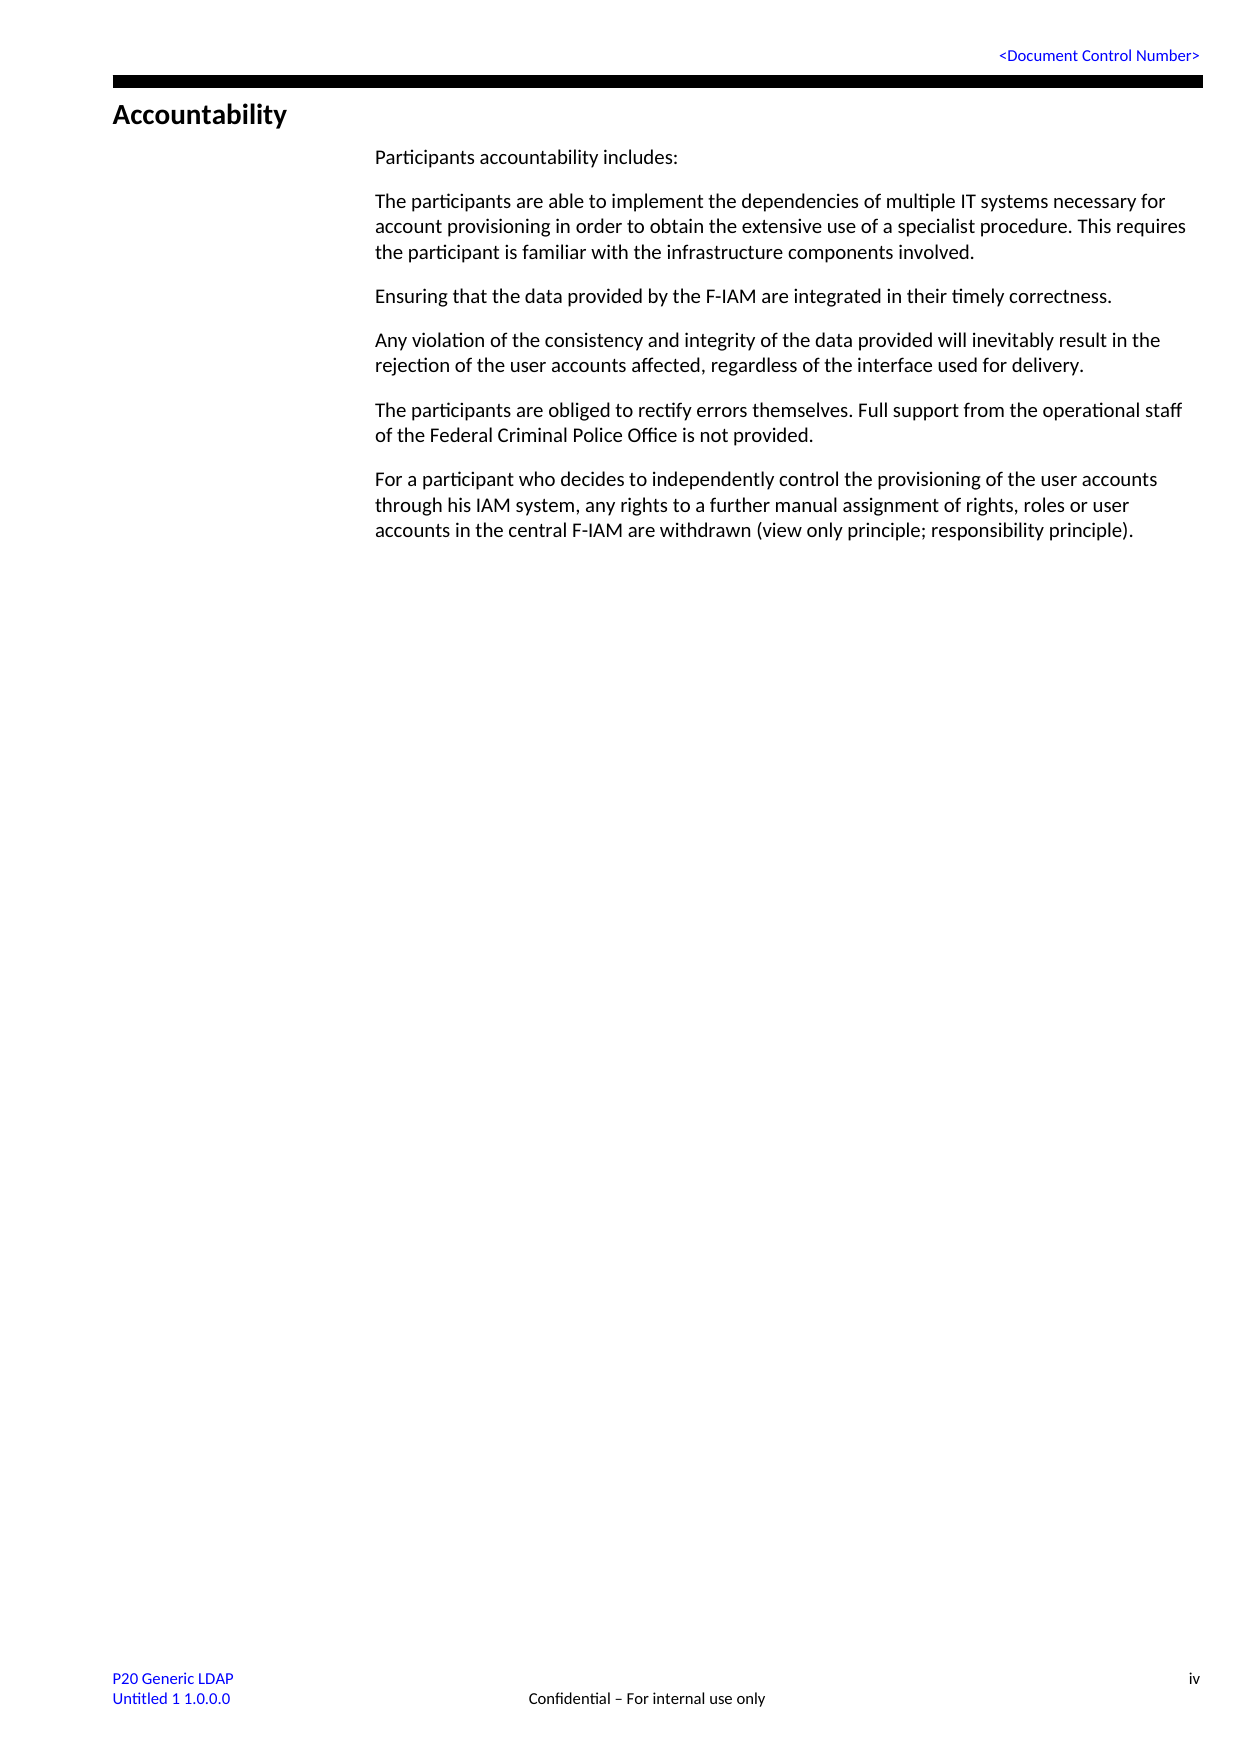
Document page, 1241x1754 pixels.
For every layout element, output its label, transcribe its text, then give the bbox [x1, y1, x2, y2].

text The participants are able to implement the dependencies of multiple IT systems necessary for account provisioning in order to obtain the extensive use of a specialist procedure. This requires the participant is familiar with the infrastructure components involved. [375, 188, 1203, 264]
text Ensuring that the data provided by the F-IAM are integrated in their timely correctness. [375, 283, 1203, 308]
text For a participant who decides to independently control the provisioning of the user accounts through his IAM system, any rights to a further manual assignment of rights, roles or user accounts in the central F-IAM are withdrawn (view only principle; responsibility principle). [375, 466, 1203, 543]
text Participants accountability includes: [375, 144, 1203, 169]
text The participants are obliged to rectify errors themselves. Full support from the operational staff of the Federal Criminal Police Office is not provided. [375, 397, 1203, 448]
text Any violation of the consistency and integrity of the data provided will inevitably result in the rejection of the user accounts affected, regardless of the interface used for delivery. [375, 327, 1203, 378]
subtitle Accountability [112, 76, 1203, 131]
